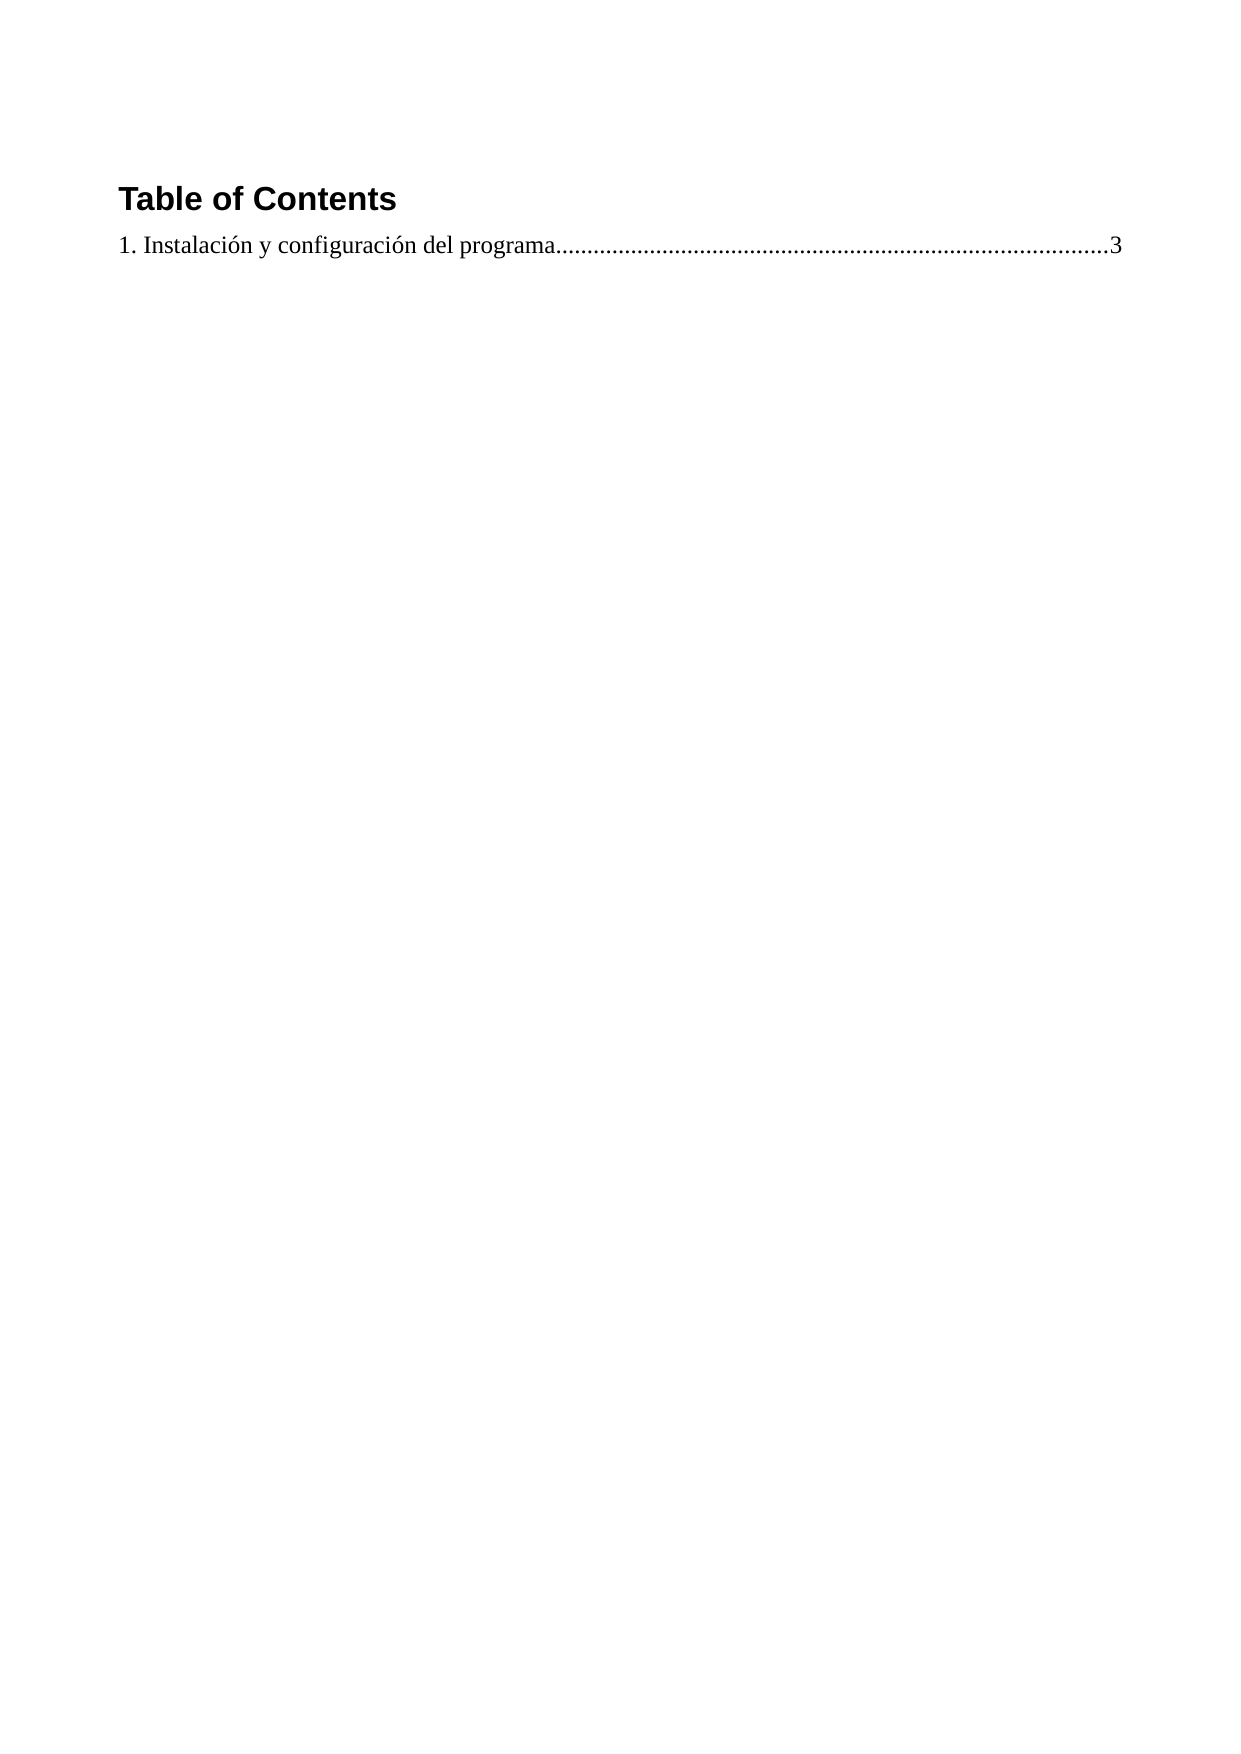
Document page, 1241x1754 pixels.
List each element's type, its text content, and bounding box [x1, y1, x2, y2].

text 1. Instalación y configuración del programa 3 [118, 230, 1122, 259]
subtitle Table of Contents [118, 179, 1122, 217]
